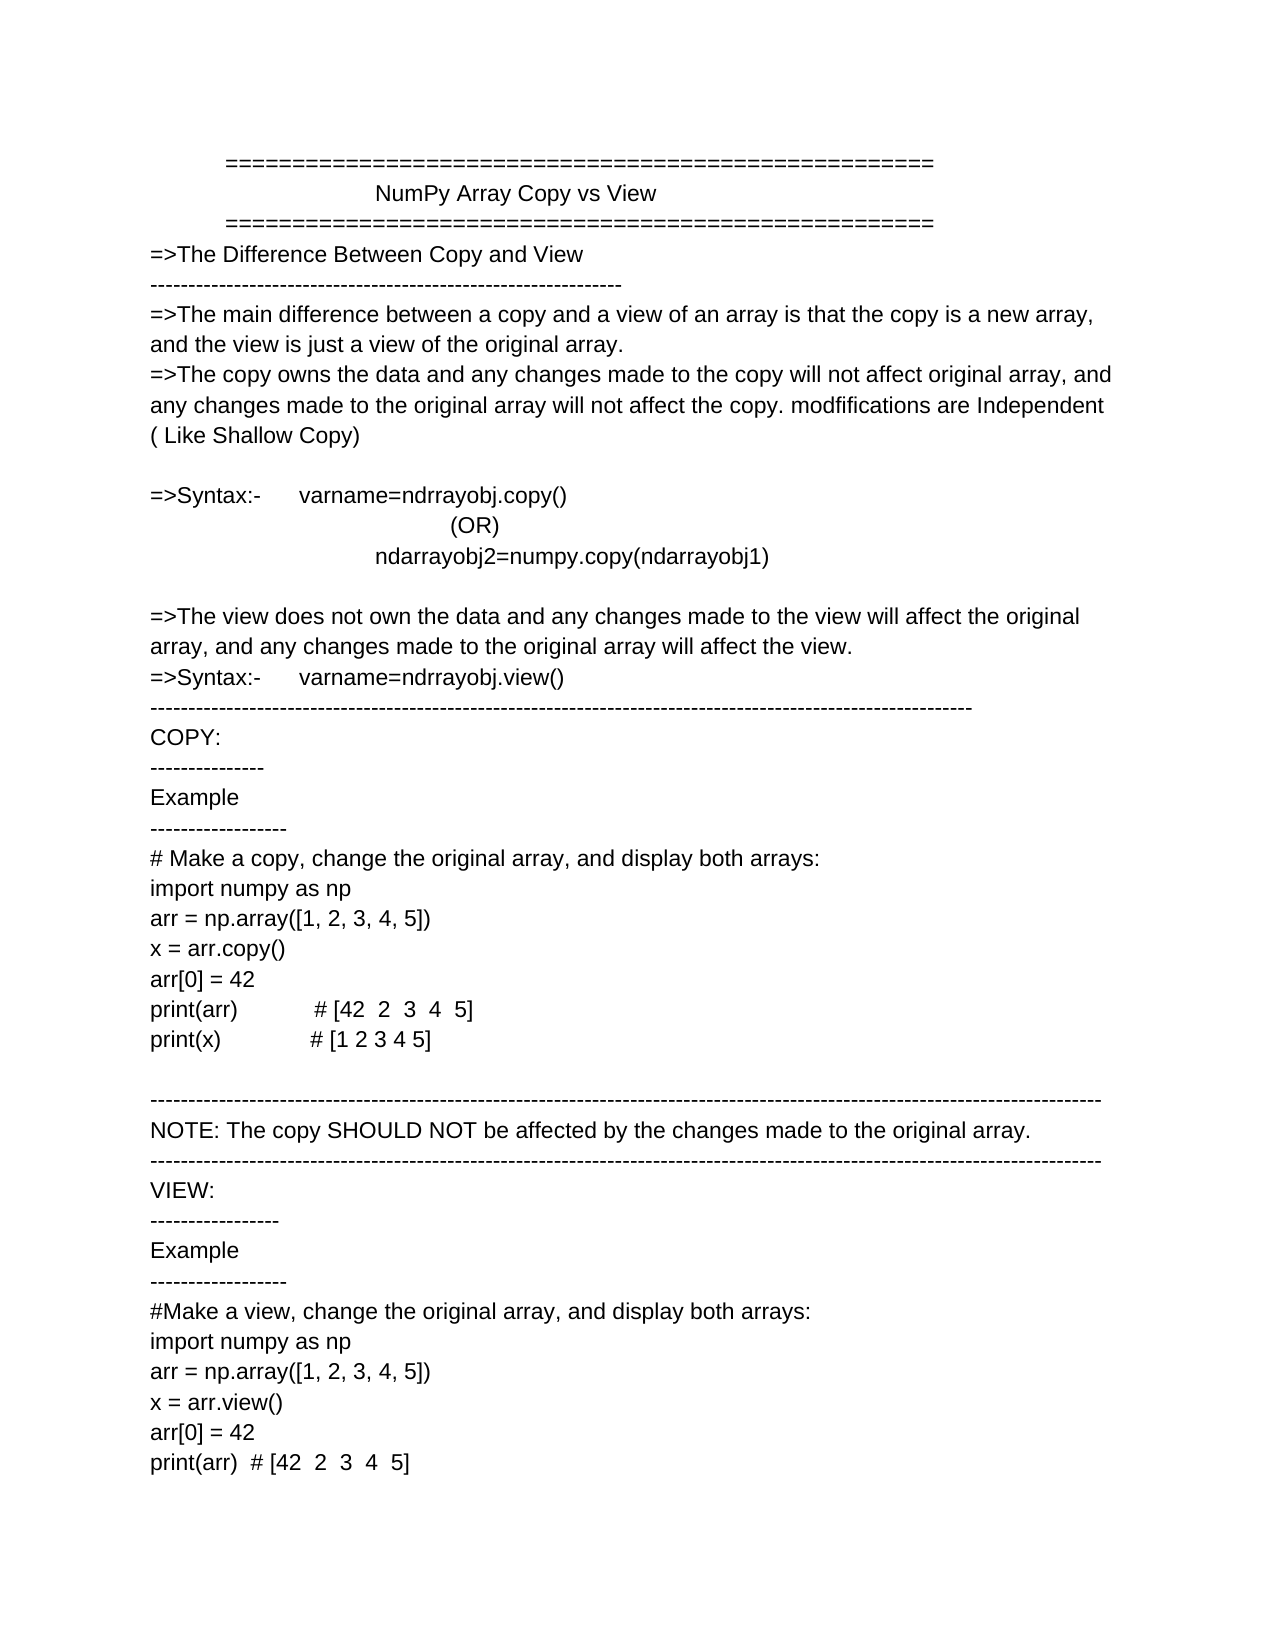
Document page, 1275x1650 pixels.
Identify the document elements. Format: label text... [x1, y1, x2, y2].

text =>Syntax:- varname=ndrrayobj.view() [150, 663, 1125, 690]
text COPY: [150, 724, 1125, 750]
text arr = np.array([1, 2, 3, 4, 5]) [150, 905, 1125, 932]
text ----------------------------------------------------------------------------------------------------------------------------- [150, 1086, 1125, 1113]
text import numpy as np [150, 875, 1125, 901]
text import numpy as np [150, 1328, 1125, 1354]
text -------------------------------------------------------------- [150, 271, 1125, 297]
text arr[0] = 42 [150, 966, 1125, 992]
text ----------------- [150, 1207, 1125, 1234]
text # Make a copy, change the original array, and display both arrays: [150, 845, 1125, 871]
text =>The Difference Between Copy and View [150, 241, 1125, 267]
text --------------- [150, 754, 1125, 781]
text ndarrayobj2=numpy.copy(ndarrayobj1) [150, 543, 1125, 569]
text print(arr) # [42 2 3 4 5] [150, 1449, 1125, 1475]
text Example [150, 1237, 1125, 1264]
text (OR) [150, 512, 1125, 539]
text arr = np.array([1, 2, 3, 4, 5]) [150, 1358, 1125, 1385]
text NOTE: The copy SHOULD NOT be affected by the changes made to the original array. [150, 1117, 1125, 1143]
text NumPy Array Copy vs View [150, 180, 1125, 207]
text ------------------ [150, 814, 1125, 841]
text =>The copy owns the data and any changes made to the copy will not affect original array, and any changes made to the original array will not affect the copy. modfifications are Independent ( Like Shallow Copy) [150, 361, 1125, 448]
text =>The view does not own the data and any changes made to the view will affect the original array, and any changes made to the original array will affect the view. [150, 603, 1125, 660]
text x = arr.view() [150, 1388, 1125, 1415]
text #Make a view, change the original array, and display both arrays: [150, 1298, 1125, 1324]
text ----------------------------------------------------------------------------------------------------------------------------- [150, 1147, 1125, 1173]
text x = arr.copy() [150, 935, 1125, 962]
text VIEW: [150, 1177, 1125, 1203]
text ===================================================== [150, 210, 1125, 237]
text ------------------ [150, 1268, 1125, 1294]
text ------------------------------------------------------------------------------------------------------------ [150, 694, 1125, 720]
text =>The main difference between a copy and a view of an array is that the copy is a new array, and the view is just a view of the original array. [150, 301, 1125, 358]
text arr[0] = 42 [150, 1419, 1125, 1445]
text Example [150, 784, 1125, 811]
text =>Syntax:- varname=ndrrayobj.copy() [150, 482, 1125, 509]
text print(x) # [1 2 3 4 5] [150, 1026, 1125, 1052]
text ===================================================== [150, 150, 1125, 176]
text print(arr) # [42 2 3 4 5] [150, 996, 1125, 1022]
